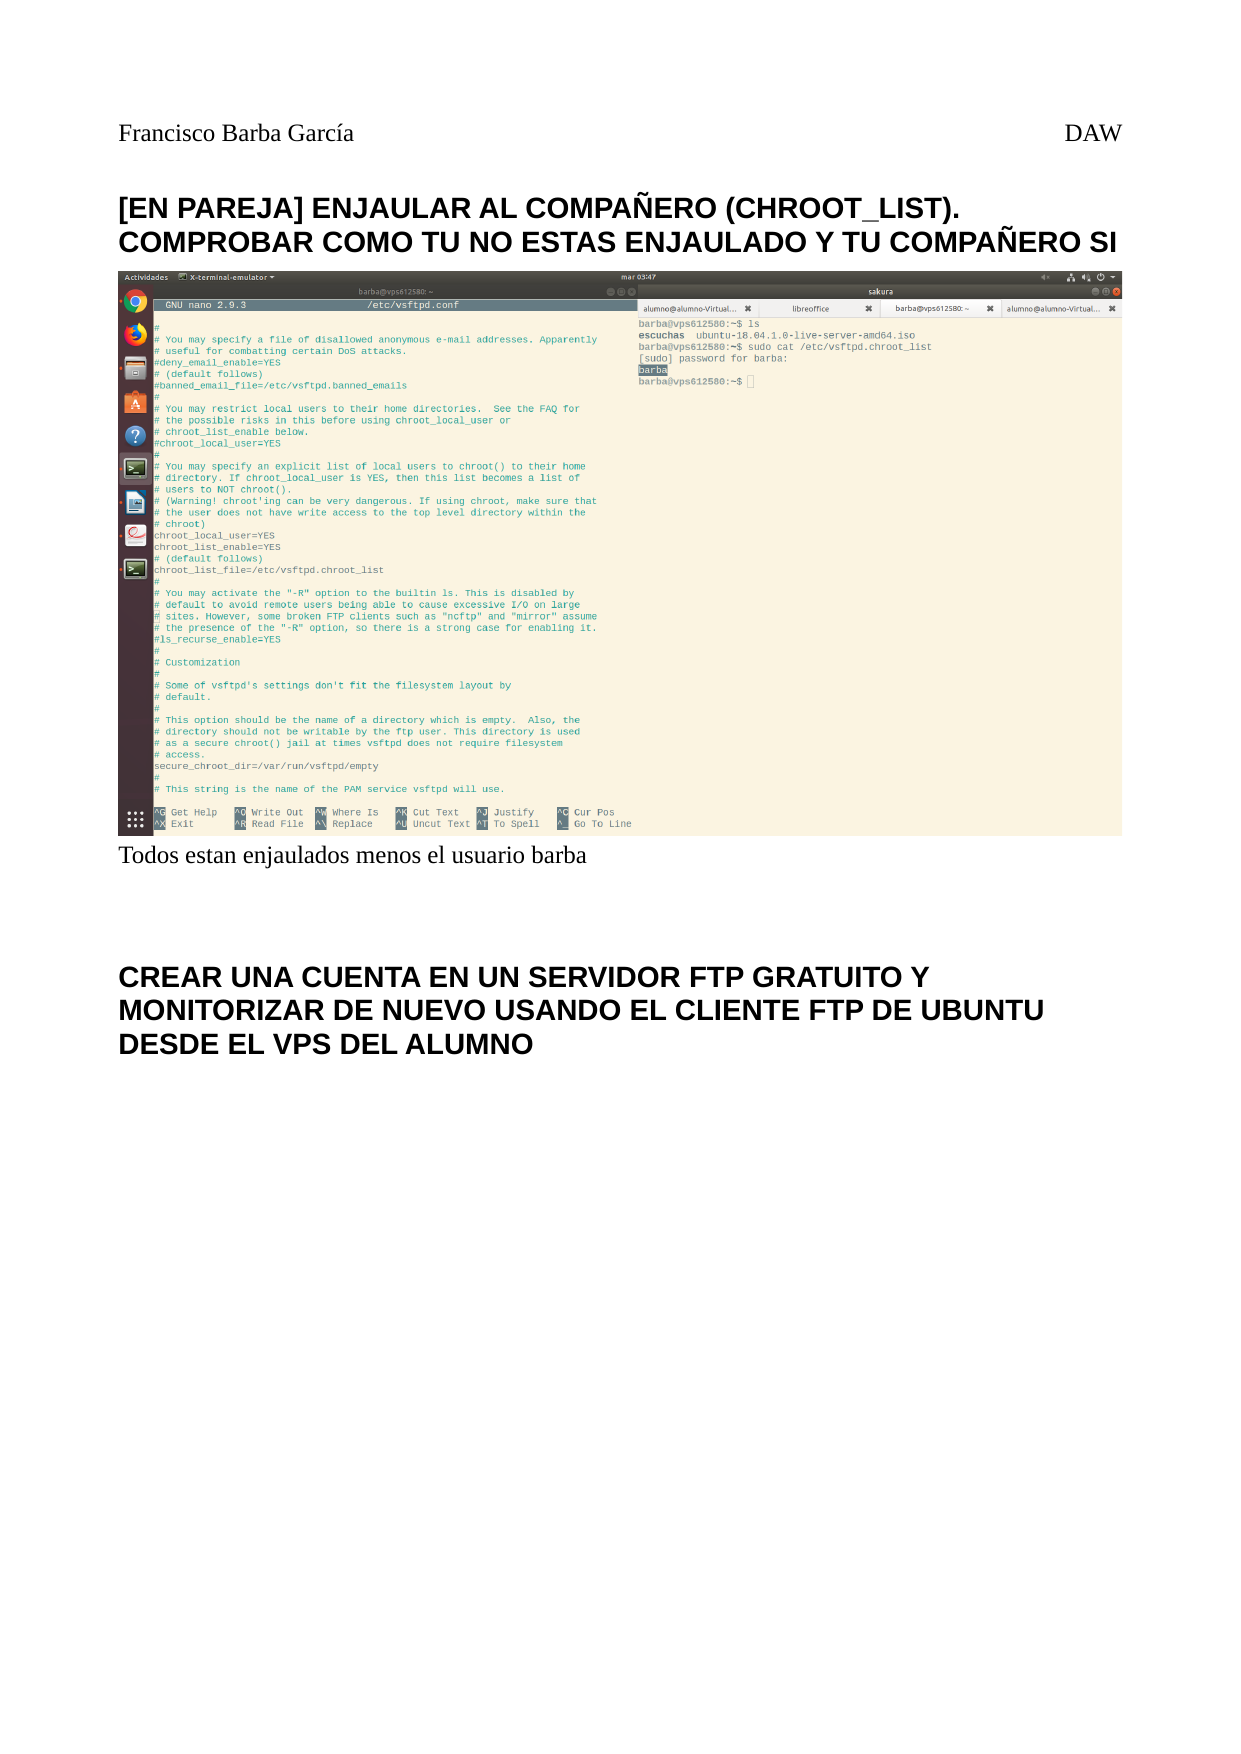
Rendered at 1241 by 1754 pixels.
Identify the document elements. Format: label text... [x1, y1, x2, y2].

text Todos estan enjaulados menos el usuario barba [118, 836, 1122, 869]
subtitle CREAR UNA CUENTA EN UN SERVIDOR FTP GRATUITO Y MONITORIZAR DE NUEVO USANDO EL CLIENTE FTP DE UBUNTU DESDE EL VPS DEL ALUMNO [118, 959, 1122, 1061]
picture [118, 271, 1123, 836]
subtitle [EN PAREJA] ENJAULAR AL COMPAÑERO (CHROOT_LIST). COMPROBAR COMO TU NO ESTAS ENJAULADO Y TU COMPAÑERO SI [118, 191, 1122, 258]
